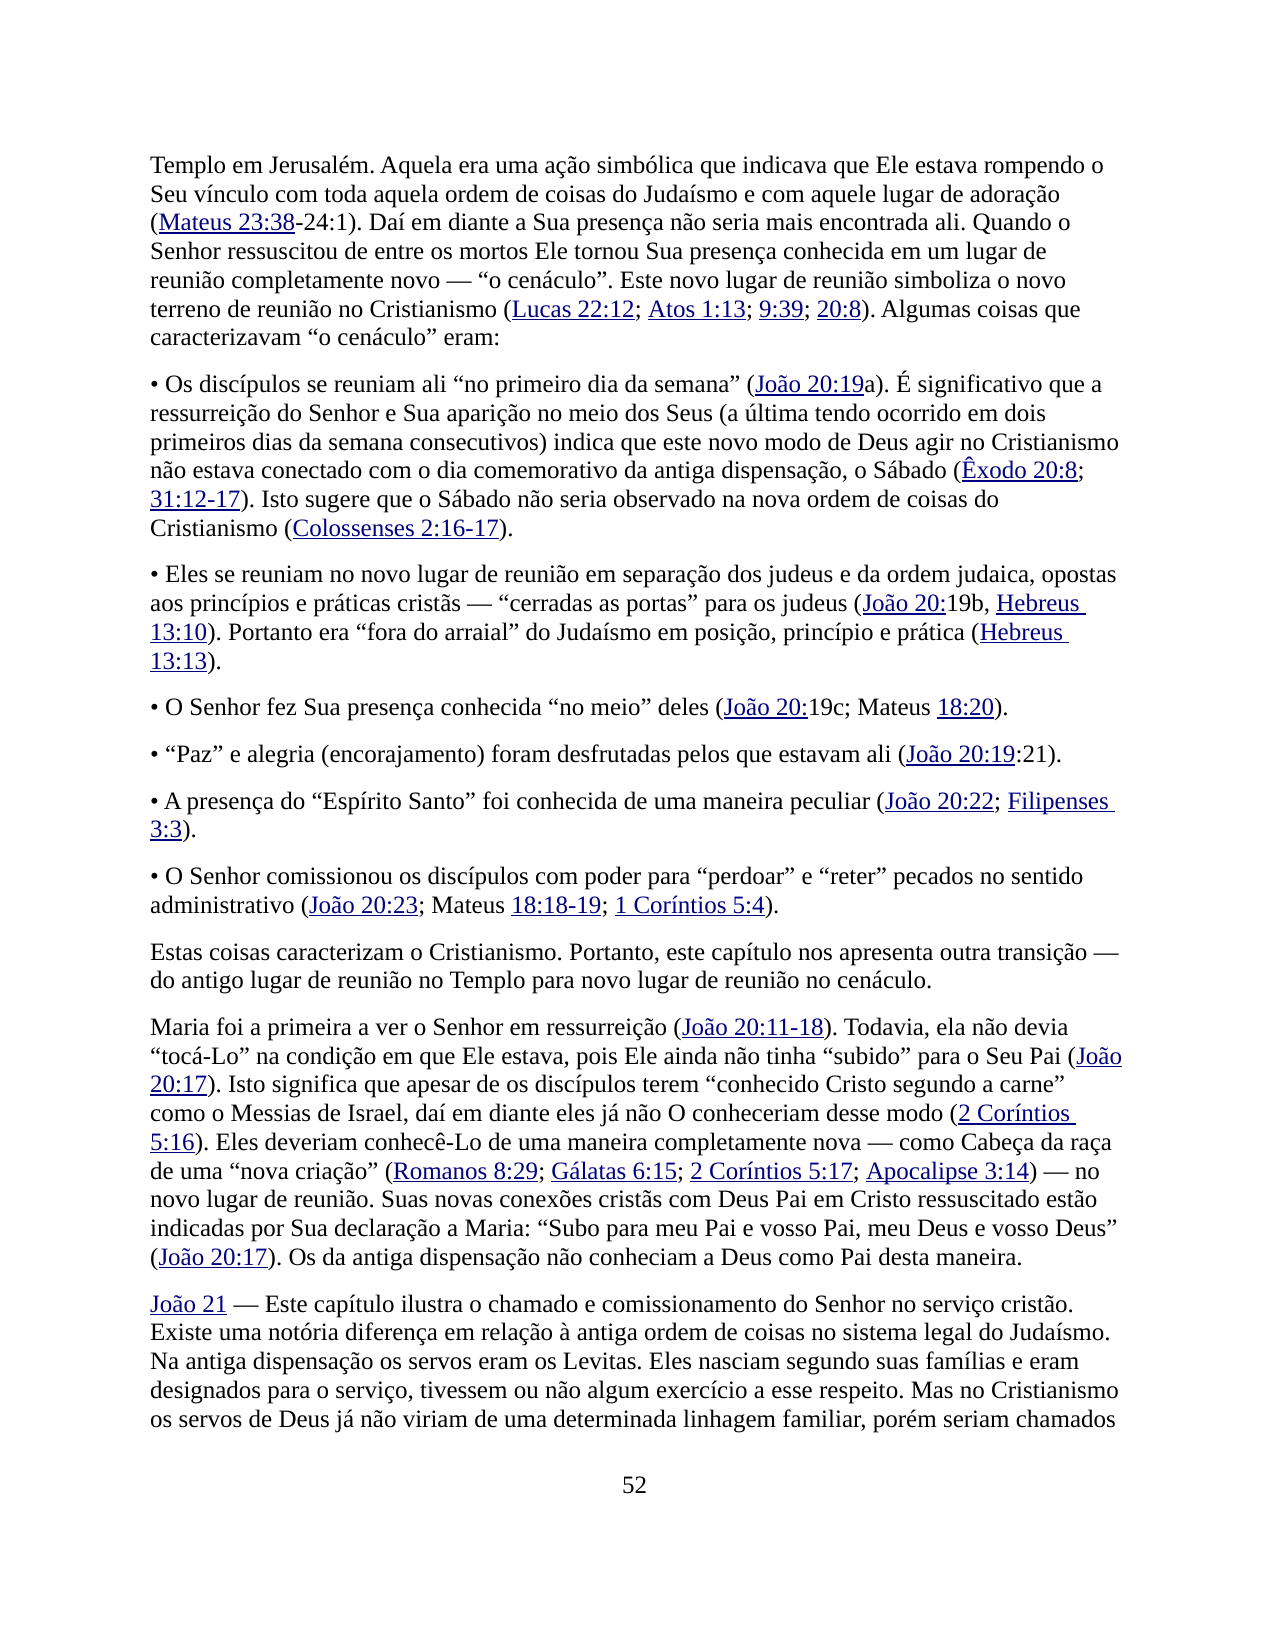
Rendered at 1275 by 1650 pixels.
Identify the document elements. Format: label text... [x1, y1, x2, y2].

text • O Senhor fez Sua presença conhecida “no meio” deles (João 20:19c; Mateus 18:20). [150, 692, 1125, 721]
text • A presença do “Espírito Santo” foi conhecida de uma maneira peculiar (João 20:22; Filipenses 3:3). [150, 786, 1125, 843]
text Maria foi a primeira a ver o Senhor em ressurreição (João 20:11-18). Todavia, ela não devia “tocá-Lo” na condição em que Ele estava, pois Ele ainda não tinha “subido” para o Seu Pai (João 20:17). Isto significa que apesar de os discípulos terem “conhecido Cristo segundo a carne” como o Messias de Israel, daí em diante eles já não O conheceriam desse modo (2 Coríntios 5:16). Eles deveriam conhecê-Lo de uma maneira completamente nova — como Cabeça da raça de uma “nova criação” (Romanos 8:29; Gálatas 6:15; 2 Coríntios 5:17; Apocalipse 3:14) — no novo lugar de reunião. Suas novas conexões cristãs com Deus Pai em Cristo ressuscitado estão indicadas por Sua declaração a Maria: “Subo para meu Pai e vosso Pai, meu Deus e vosso Deus” (João 20:17). Os da antiga dispensação não conheciam a Deus como Pai desta maneira. [150, 1012, 1125, 1271]
text Estas coisas caracterizam o Cristianismo. Portanto, este capítulo nos apresenta outra transição — do antigo lugar de reunião no Templo para novo lugar de reunião no cenáculo. [150, 937, 1125, 994]
text Templo em Jerusalém. Aquela era uma ação simbólica que indicava que Ele estava rompendo o Seu vínculo com toda aquela ordem de coisas do Judaísmo e com aquele lugar de adoração (Mateus 23:38-24:1). Daí em diante a Sua presença não seria mais encontrada ali. Quando o Senhor ressuscitou de entre os mortos Ele tornou Sua presença conhecida em um lugar de reunião completamente novo — “o cenáculo”. Este novo lugar de reunião simboliza o novo terreno de reunião no Cristianismo (Lucas 22:12; Atos 1:13; 9:39; 20:8). Algumas coisas que caracterizavam “o cenáculo” eram: [150, 150, 1125, 351]
text • O Senhor comissionou os discípulos com poder para “perdoar” e “reter” pecados no sentido administrativo (João 20:23; Mateus 18:18-19; 1 Coríntios 5:4). [150, 861, 1125, 919]
text João 21 — Este capítulo ilustra o chamado e comissionamento do Senhor no serviço cristão. Existe uma notória diferença em relação à antiga ordem de coisas no sistema legal do Judaísmo. Na antiga dispensação os servos eram os Levitas. Eles nasciam segundo suas famílias e eram designados para o serviço, tivessem ou não algum exercício a esse respeito. Mas no Cristianismo os servos de Deus já não viriam de uma determinada linhagem familiar, porém seriam chamados [150, 1289, 1125, 1432]
text • Os discípulos se reuniam ali “no primeiro dia da semana” (João 20:19a). É significativo que a ressurreição do Senhor e Sua aparição no meio dos Seus (a última tendo ocorrido em dois primeiros dias da semana consecutivos) indica que este novo modo de Deus agir no Cristianismo não estava conectado com o dia comemorativo da antiga dispensação, o Sábado (Êxodo 20:8; 31:12-17). Isto sugere que o Sábado não seria observado na nova ordem de coisas do Cristianismo (Colossenses 2:16-17). [150, 369, 1125, 542]
text • “Paz” e alegria (encorajamento) foram desfrutadas pelos que estavam ali (João 20:19:21). [150, 739, 1125, 768]
text • Eles se reuniam no novo lugar de reunião em separação dos judeus e da ordem judaica, opostas aos princípios e práticas cristãs — “cerradas as portas” para os judeus (João 20:19b, Hebreus 13:10). Portanto era “fora do arraial” do Judaísmo em posição, princípio e prática (Hebreus 13:13). [150, 559, 1125, 674]
